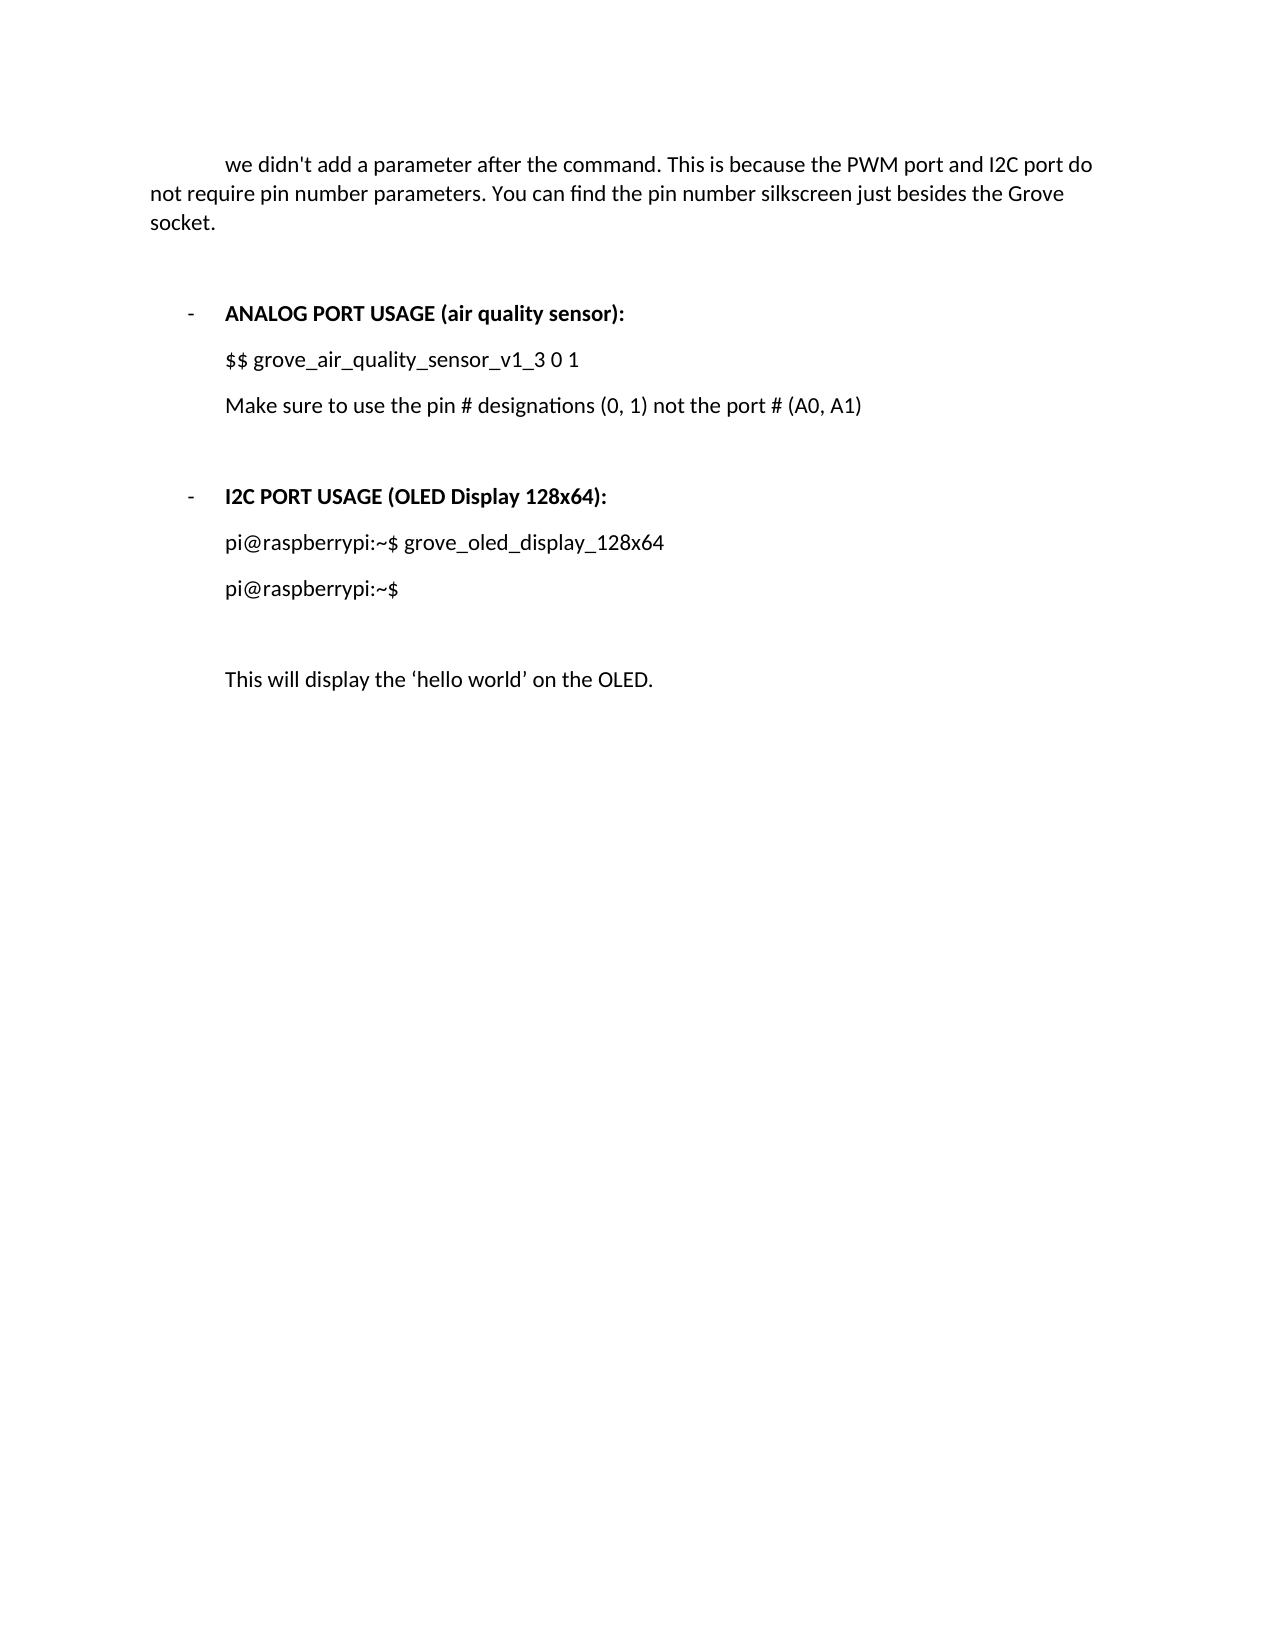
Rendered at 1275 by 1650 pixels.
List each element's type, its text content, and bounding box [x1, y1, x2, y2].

list pi@raspberrypi:~$ grove_oled_display_128x64 [225, 528, 1125, 556]
list ANALOG PORT USAGE (air quality sensor): [187, 299, 1125, 328]
list I2C PORT USAGE (OLED Display 128x64): [187, 482, 1125, 511]
list $$ grove_air_quality_sensor_v1_3 0 1 [225, 345, 1125, 373]
list Make sure to use the pin # designations (0, 1) not the port # (A0, A1) [225, 391, 1125, 419]
list This will display the ‘hello world’ on the OLED. [225, 665, 1125, 693]
list pi@raspberrypi:~$ [225, 574, 1125, 602]
list we didn't add a parameter after the command. This is because the PWM port and I2C port do not require pin number parameters. You can find the pin number silkscreen just besides the Grove socket. [150, 150, 1125, 236]
